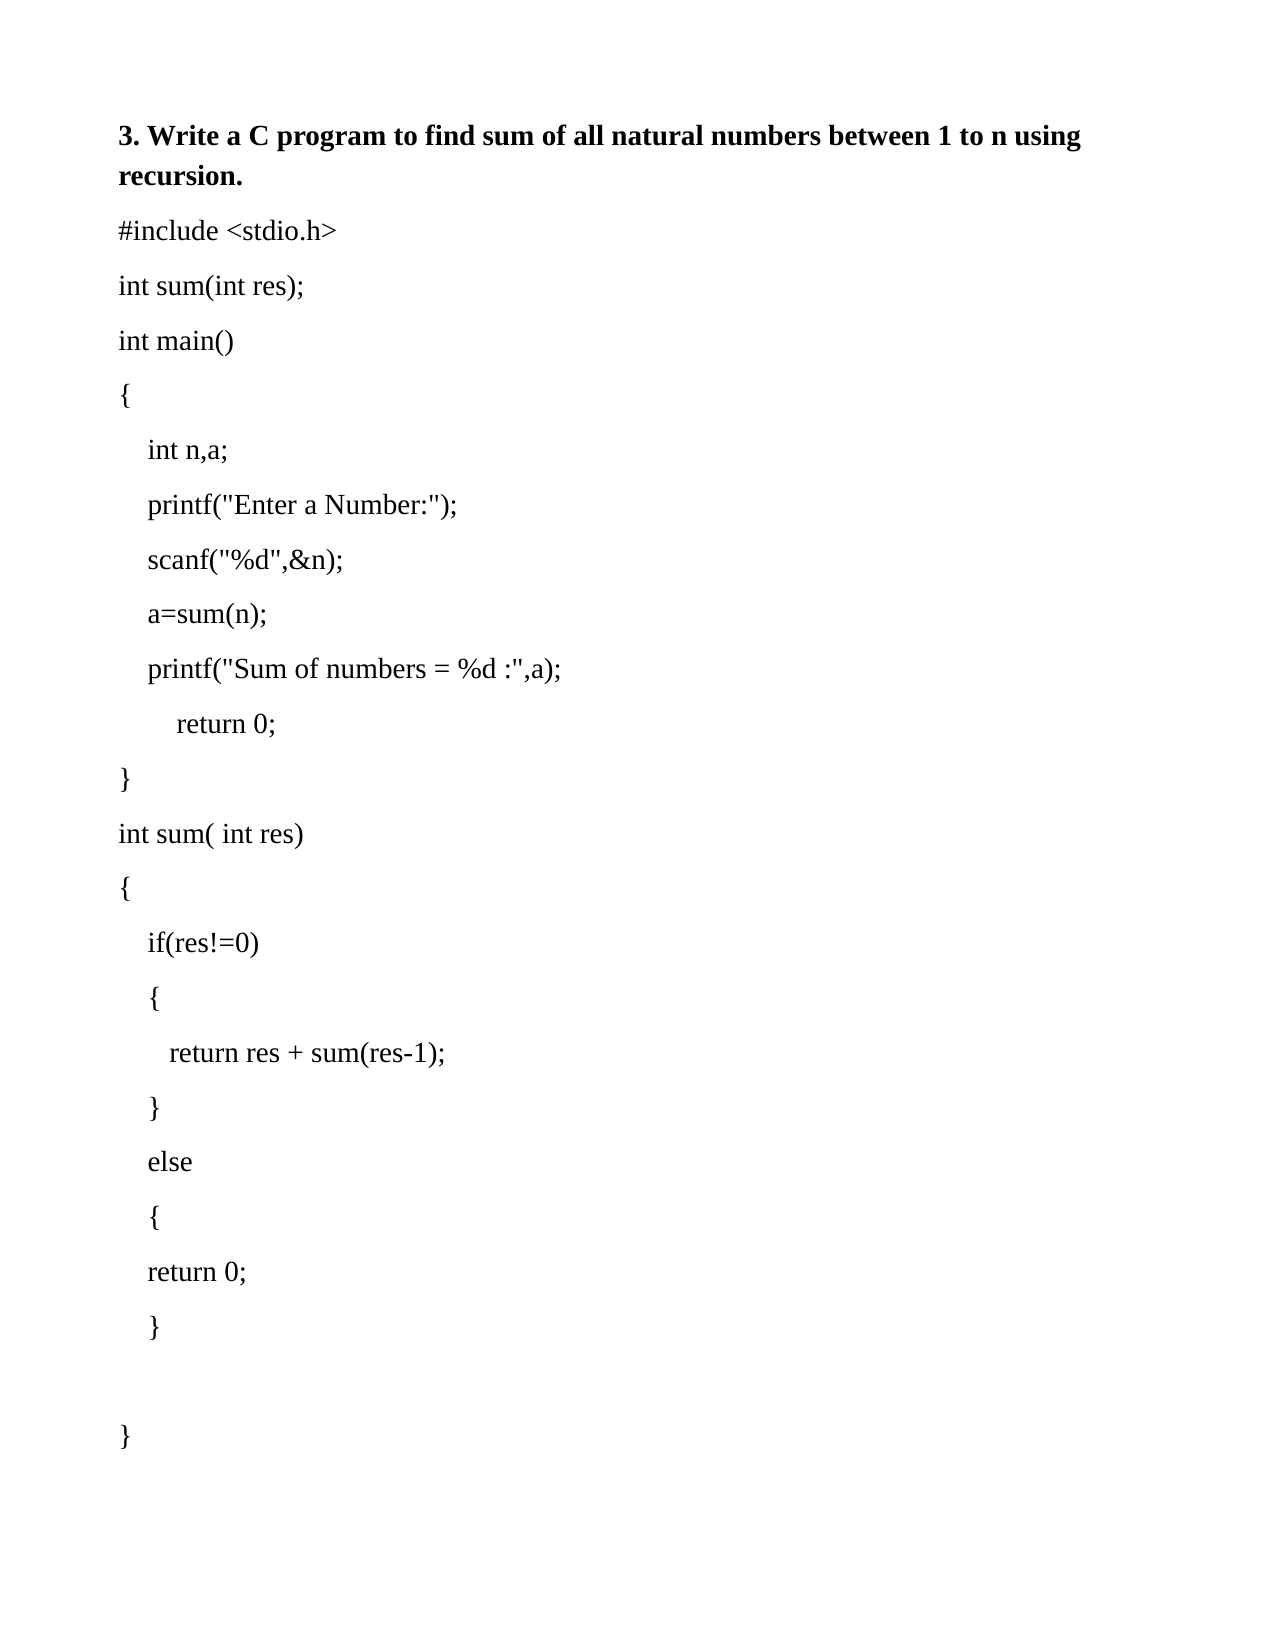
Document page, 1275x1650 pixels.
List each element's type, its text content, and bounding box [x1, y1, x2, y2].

text } [118, 1418, 1157, 1452]
text #include <stdio.h> [118, 213, 1157, 247]
text return 0; [118, 1254, 1157, 1288]
text printf("Enter a Number:"); [118, 487, 1157, 521]
text } [118, 1090, 1157, 1123]
text } [118, 1309, 1157, 1342]
text int sum(int res); [118, 268, 1157, 301]
text 3. Write a C program to find sum of all natural numbers between 1 to n using recursion. [118, 118, 1157, 192]
text } [118, 761, 1157, 794]
text int sum( int res) [118, 816, 1157, 849]
text { [118, 1199, 1157, 1233]
text printf("Sum of numbers = %d :",a); [118, 651, 1157, 685]
text int n,a; [118, 432, 1157, 466]
text { [118, 377, 1157, 411]
text return res + sum(res-1); [118, 1035, 1157, 1068]
text { [118, 980, 1157, 1014]
text scanf("%d",&n); [118, 542, 1157, 575]
text if(res!=0) [118, 925, 1157, 959]
text a=sum(n); [118, 597, 1157, 630]
text return 0; [118, 706, 1157, 740]
text { [118, 871, 1157, 904]
text else [118, 1144, 1157, 1178]
text int main() [118, 323, 1157, 356]
